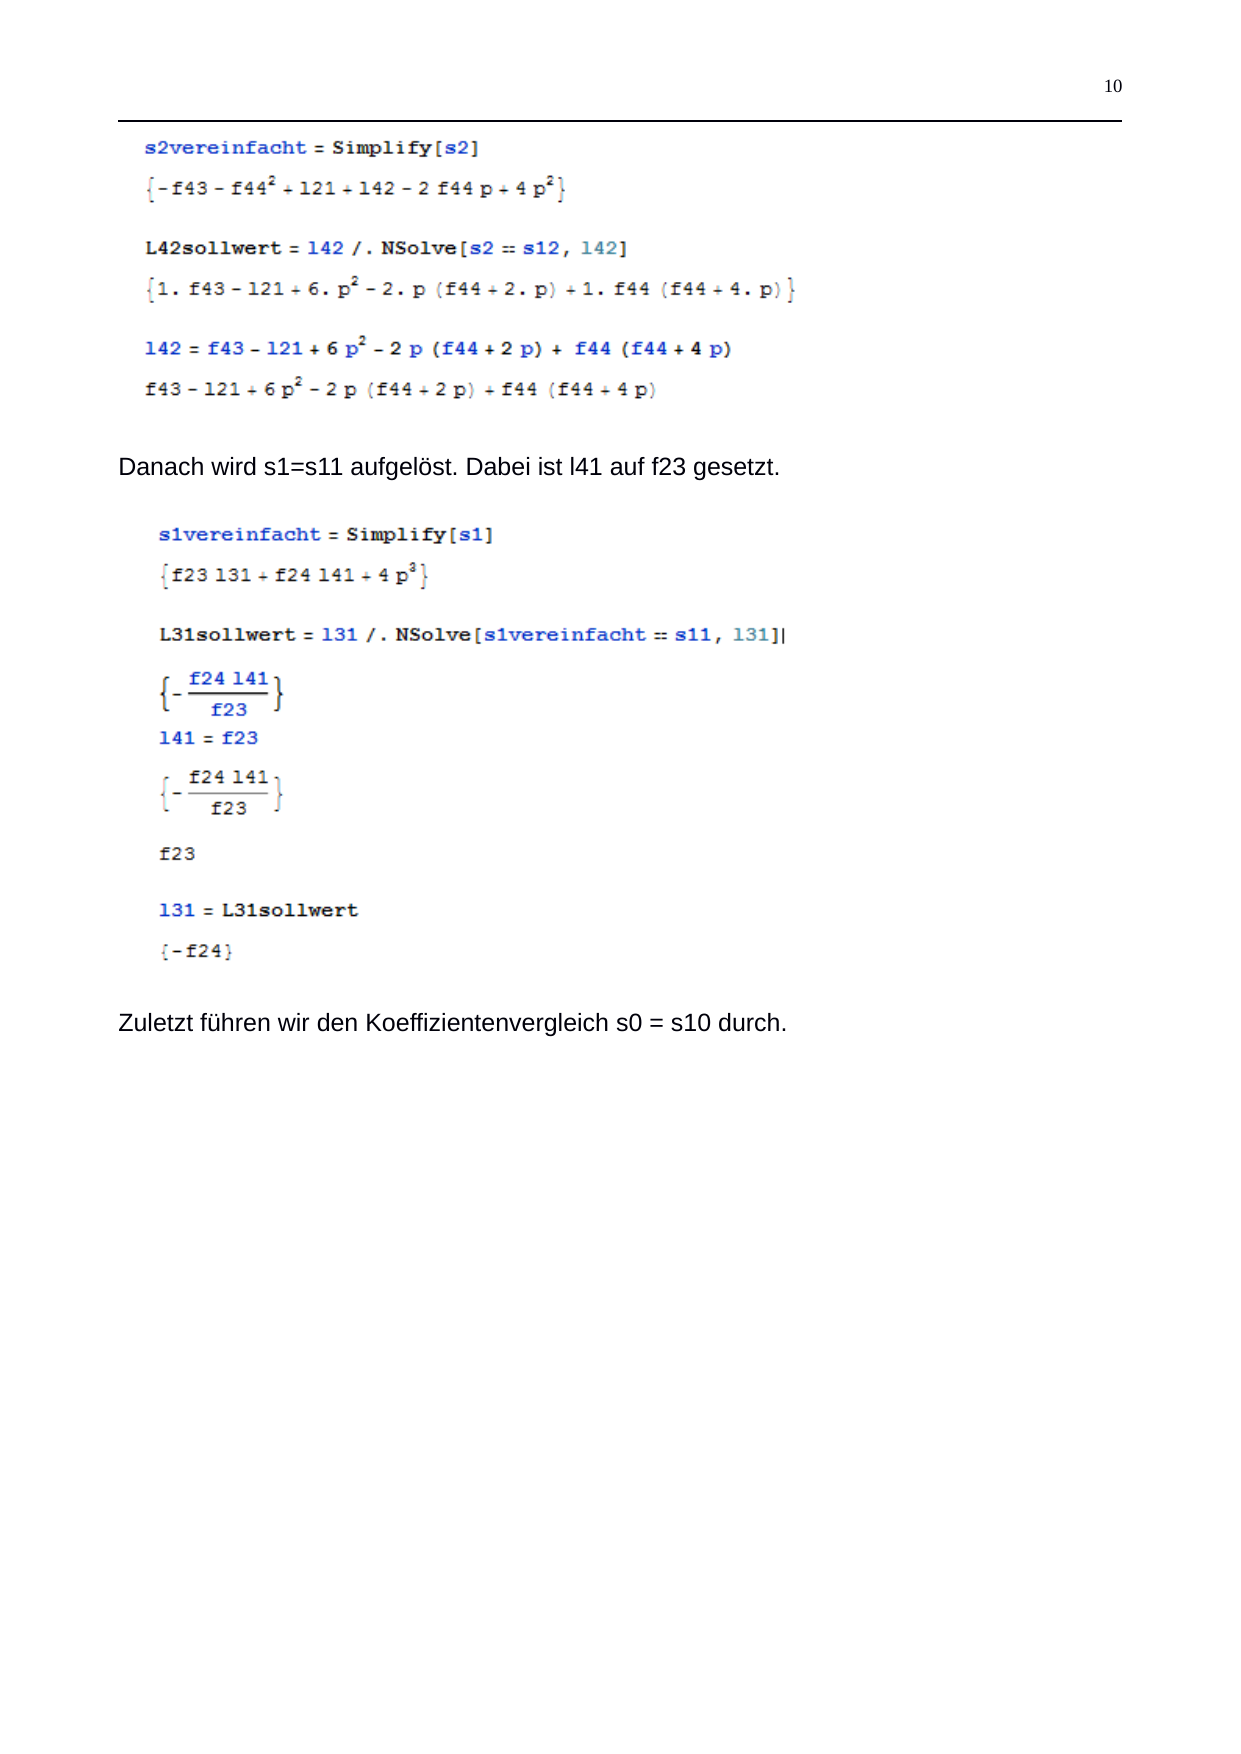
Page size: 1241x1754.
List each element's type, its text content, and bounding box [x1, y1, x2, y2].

picture [118, 122, 876, 430]
text Danach wird s1=s11 aufgelöst. Dabei ist l41 auf f23 gesetzt. [118, 451, 1122, 480]
picture [118, 500, 986, 987]
text Zuletzt führen wir den Koeffizientenvergleich s0 = s10 durch. [118, 1008, 1122, 1037]
